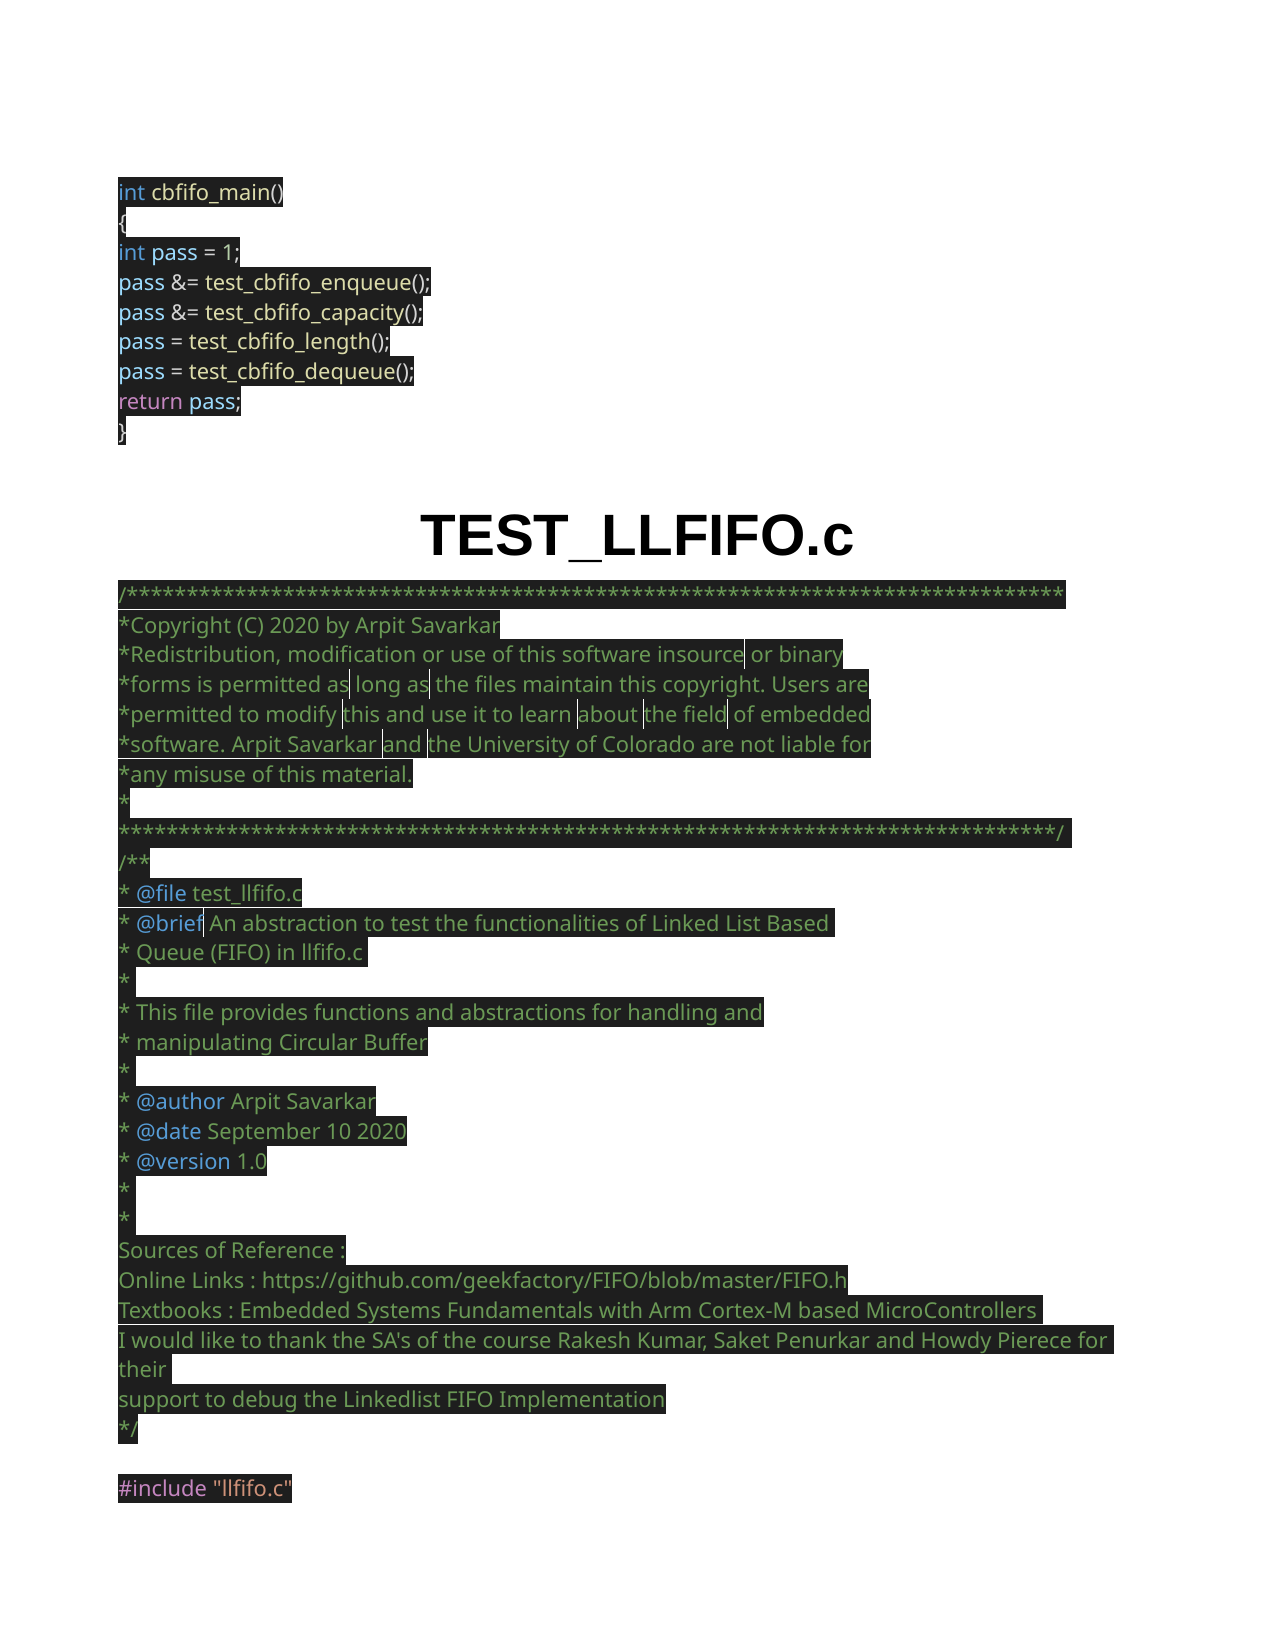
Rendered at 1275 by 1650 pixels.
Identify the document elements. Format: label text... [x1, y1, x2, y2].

text * [118, 967, 1157, 997]
text I would like to thank the SA's of the course Rakesh Kumar, Saket Penurkar and Howdy Pierece for their [118, 1324, 1157, 1384]
text * @brief An abstraction to test the functionalities of Linked List Based [118, 907, 1157, 937]
text *​​forms​​ is​​ permitted​​ as​​ long​​ as​​ the​​ files​​ maintain​​ this​​ copyright.​​ Users​​ are [118, 669, 1157, 699]
text *​​Copyright​​ (C) ​​2020 ​​by ​​Arpit Savarkar [118, 609, 1157, 639]
text /** [118, 848, 1157, 878]
text * [118, 1056, 1157, 1086]
text *​​Redistribution,​​ modification ​​or ​​use ​​of ​​this ​​software ​​in​​source​ ​or ​​binary [118, 639, 1157, 669]
text return pass; [118, 386, 1157, 416]
text pass = test_cbfifo_dequeue(); [118, 356, 1157, 386]
text * [118, 1176, 1157, 1205]
text pass &= test_cbfifo_enqueue(); [118, 267, 1157, 296]
text * This file provides functions and abstractions for handling and [118, 997, 1157, 1027]
text Sources of Reference : [118, 1235, 1157, 1265]
text { [118, 207, 1157, 237]
text *​​any ​​misuse ​​of ​​this ​​material. [118, 758, 1157, 788]
title TEST_LLFIFO.c [118, 500, 1157, 567]
text * Queue (FIFO) in llfifo.c [118, 937, 1157, 967]
text *​​software. ​​Arpit Savarkar ​​and​ ​the ​​University ​​of ​​Colorado ​​are ​​not​ ​liable ​​for [118, 729, 1157, 758]
text *​​permitted​​ to ​​modify ​​this ​​and ​​use ​​it ​​to ​​learn ​​about ​​the ​​field​​ of ​​embedded [118, 699, 1157, 729]
text pass = test_cbfifo_length(); [118, 326, 1157, 356]
text Textbooks : Embedded Systems Fundamentals with Arm Cortex-M based MicroControllers [118, 1295, 1157, 1324]
text /****************************************************************************** [118, 580, 1157, 609]
text * @author Arpit Savarkar [118, 1086, 1157, 1116]
text * @file test_llfifo.c [118, 878, 1157, 907]
text */ [118, 1414, 1157, 1444]
text * @date September 10 2020 [118, 1116, 1157, 1146]
text ******************************************************************************/ [118, 818, 1157, 848]
text support to debug the Linkedlist FIFO Implementation [118, 1384, 1157, 1414]
text int cbfifo_main() [118, 177, 1157, 207]
text Online Links : https://github.com/geekfactory/FIFO/blob/master/FIFO.h [118, 1265, 1157, 1295]
text } [118, 416, 1157, 445]
text * [118, 1205, 1157, 1235]
text int pass = 1; [118, 237, 1157, 267]
text pass &= test_cbfifo_capacity(); [118, 296, 1157, 326]
text * [118, 788, 1157, 818]
text * @version 1.0 [118, 1146, 1157, 1176]
text * manipulating Circular Buffer [118, 1027, 1157, 1056]
text #include "llfifo.c" [118, 1473, 1157, 1503]
